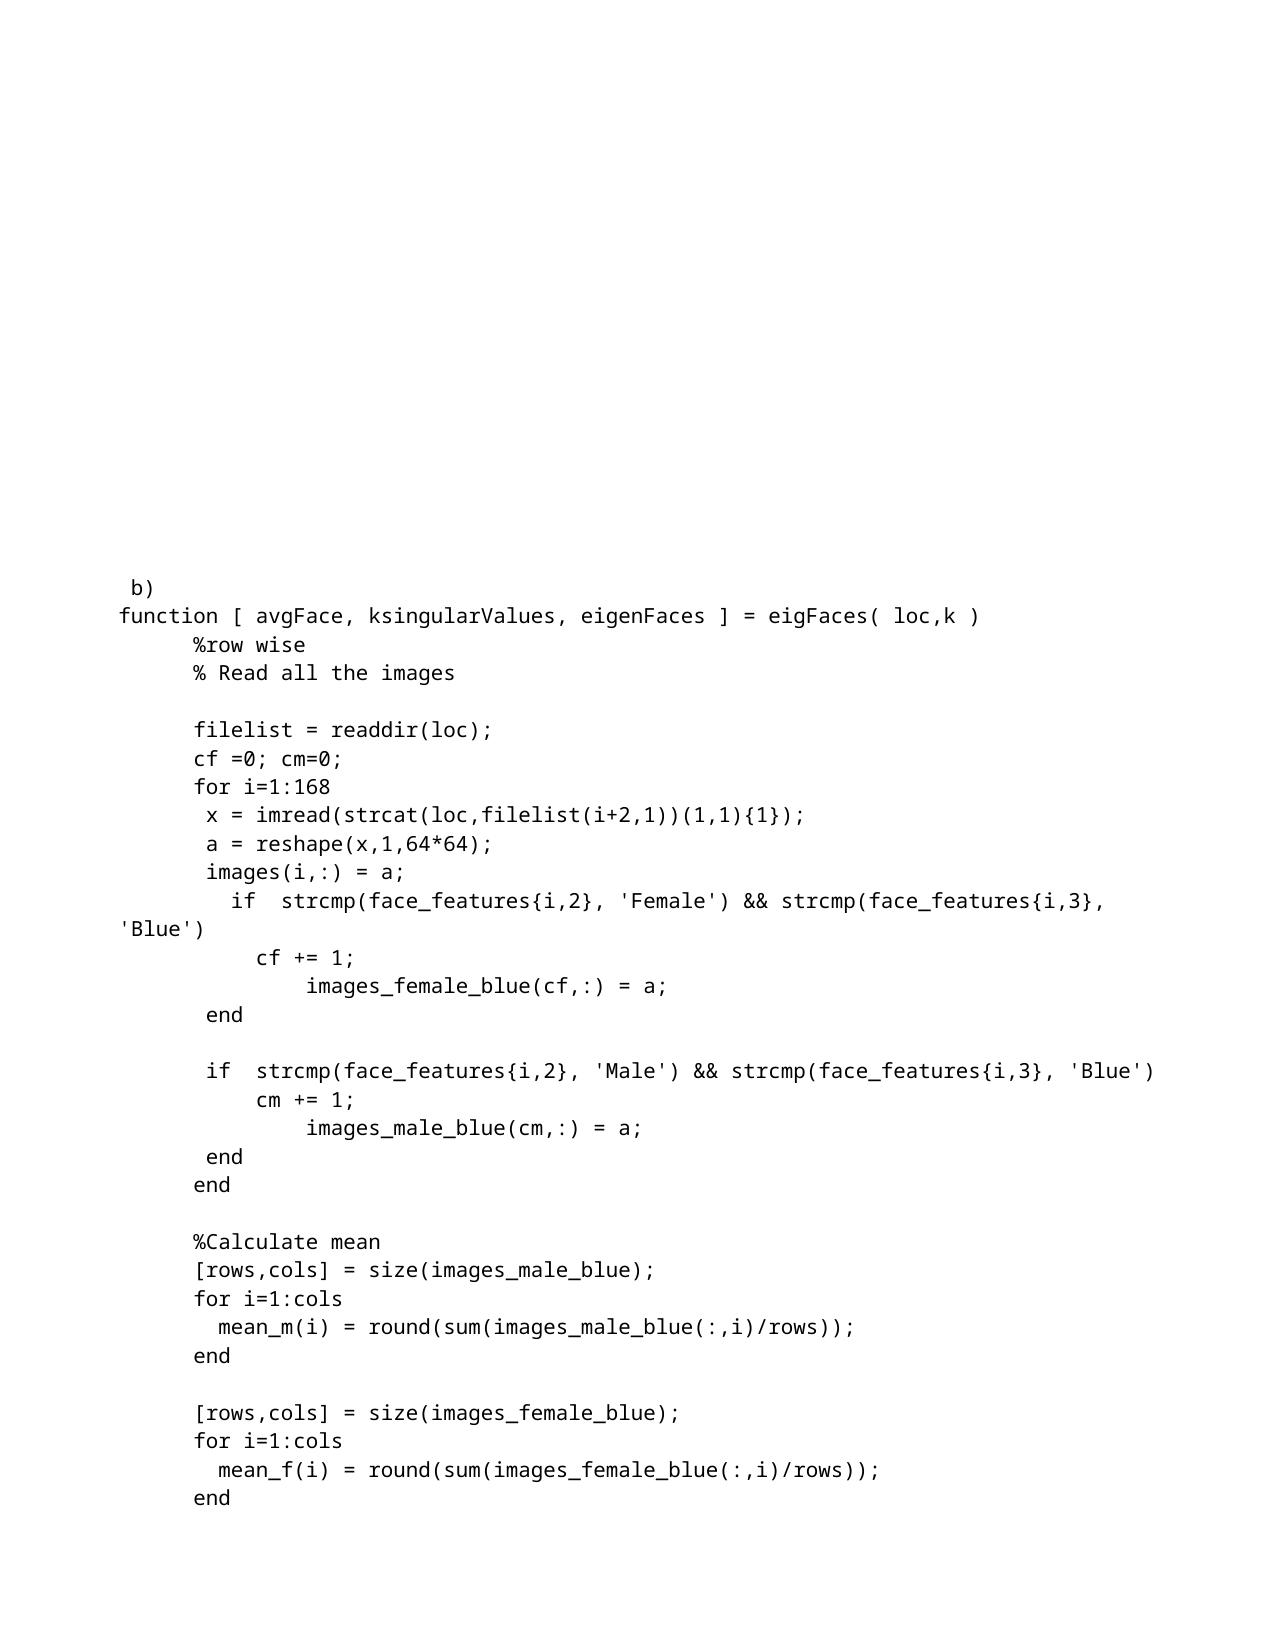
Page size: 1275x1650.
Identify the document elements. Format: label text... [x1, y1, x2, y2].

text for i=1:cols [118, 1284, 1157, 1312]
text if strcmp(face_features{i,2}, 'Male') && strcmp(face_features{i,3}, 'Blue') [118, 1057, 1157, 1085]
text cf =0; cm=0; [118, 744, 1157, 772]
text %row wise [118, 630, 1157, 658]
text b) [118, 573, 1157, 602]
text % Read all the images [118, 658, 1157, 687]
text images_female_blue(cf,:) = a; [118, 971, 1157, 1000]
text mean_m(i) = round(sum(images_male_blue(:,i)/rows)); [118, 1312, 1157, 1341]
text end [118, 1341, 1157, 1369]
text end [118, 1142, 1157, 1170]
text for i=1:168 [118, 772, 1157, 801]
text x = imread(strcat(loc,filelist(i+2,1))(1,1){1}); [118, 801, 1157, 829]
text images(i,:) = a; [118, 857, 1157, 886]
text if strcmp(face_features{i,2}, 'Female') && strcmp(face_features{i,3}, 'Blue') [118, 886, 1157, 943]
text end [118, 1483, 1157, 1512]
text filelist = readdir(loc); [118, 715, 1157, 744]
text cf += 1; [118, 943, 1157, 971]
text [rows,cols] = size(images_male_blue); [118, 1256, 1157, 1284]
text a = reshape(x,1,64*64); [118, 829, 1157, 857]
text end [118, 1170, 1157, 1199]
text for i=1:cols [118, 1426, 1157, 1455]
text end [118, 1000, 1157, 1028]
text images_male_blue(cm,:) = a; [118, 1113, 1157, 1142]
text mean_f(i) = round(sum(images_female_blue(:,i)/rows)); [118, 1455, 1157, 1483]
text %Calculate mean [118, 1227, 1157, 1256]
text function [ avgFace, ksingularValues, eigenFaces ] = eigFaces( loc,k ) [118, 602, 1157, 630]
text cm += 1; [118, 1085, 1157, 1113]
text [rows,cols] = size(images_female_blue); [118, 1398, 1157, 1426]
